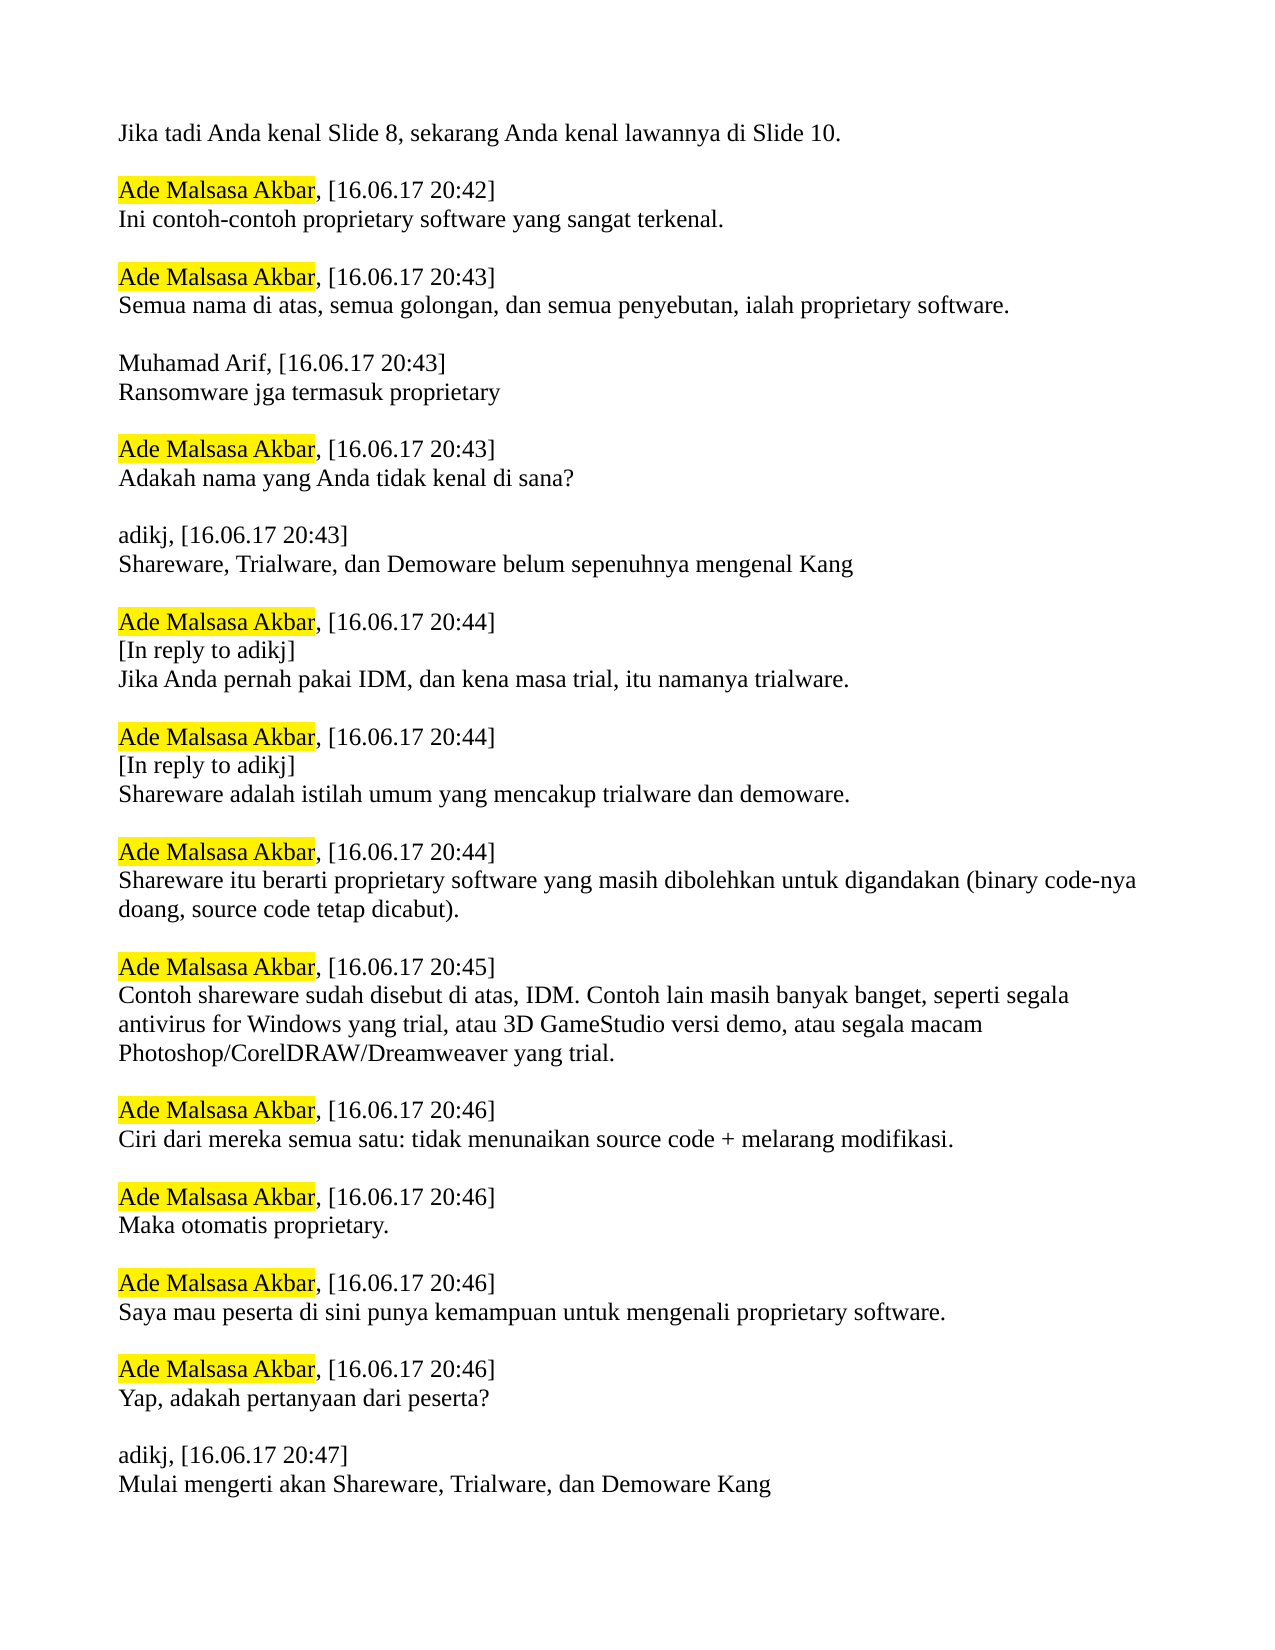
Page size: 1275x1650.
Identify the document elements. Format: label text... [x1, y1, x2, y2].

text Ade Malsasa Akbar, [16.06.17 20:44] [118, 837, 1157, 866]
text [In reply to adikj] [118, 636, 1157, 664]
text Ade Malsasa Akbar, [16.06.17 20:46] [118, 1096, 1157, 1124]
text Ade Malsasa Akbar, [16.06.17 20:46] [118, 1268, 1157, 1297]
text Shareware, Trialware, dan Demoware belum sepenuhnya mengenal Kang [118, 549, 1157, 578]
text Saya mau peserta di sini punya kemampuan untuk mengenali proprietary software. [118, 1297, 1157, 1326]
text Mulai mengerti akan Shareware, Trialware, dan Demoware Kang [118, 1469, 1157, 1498]
text Ransomware jga termasuk proprietary [118, 377, 1157, 406]
text adikj, [16.06.17 20:47] [118, 1441, 1157, 1469]
text [In reply to adikj] [118, 751, 1157, 779]
text Semua nama di atas, semua golongan, dan semua penyebutan, ialah proprietary software. [118, 291, 1157, 319]
text Ade Malsasa Akbar, [16.06.17 20:42] [118, 176, 1157, 204]
text Shareware adalah istilah umum yang mencakup trialware dan demoware. [118, 779, 1157, 808]
text Ade Malsasa Akbar, [16.06.17 20:46] [118, 1354, 1157, 1383]
text Ade Malsasa Akbar, [16.06.17 20:44] [118, 722, 1157, 751]
text Jika tadi Anda kenal Slide 8, sekarang Anda kenal lawannya di Slide 10. [118, 118, 1157, 147]
text Jika Anda pernah pakai IDM, dan kena masa trial, itu namanya trialware. [118, 664, 1157, 693]
text Ade Malsasa Akbar, [16.06.17 20:45] [118, 952, 1157, 981]
text Ade Malsasa Akbar, [16.06.17 20:43] [118, 434, 1157, 463]
text Ade Malsasa Akbar, [16.06.17 20:44] [118, 607, 1157, 636]
text Contoh shareware sudah disebut di atas, IDM. Contoh lain masih banyak banget, seperti segala antivirus for Windows yang trial, atau 3D GameStudio versi demo, atau segala macam Photoshop/CorelDRAW/Dreamweaver yang trial. [118, 981, 1157, 1067]
text Ade Malsasa Akbar, [16.06.17 20:43] [118, 262, 1157, 291]
text Maka otomatis proprietary. [118, 1211, 1157, 1239]
text Yap, adakah pertanyaan dari peserta? [118, 1383, 1157, 1412]
text adikj, [16.06.17 20:43] [118, 521, 1157, 549]
text Shareware itu berarti proprietary software yang masih dibolehkan untuk digandakan (binary code-nya doang, source code tetap dicabut). [118, 866, 1157, 923]
text Ciri dari mereka semua satu: tidak menunaikan source code + melarang modifikasi. [118, 1124, 1157, 1153]
text Muhamad Arif, [16.06.17 20:43] [118, 348, 1157, 377]
text Ade Malsasa Akbar, [16.06.17 20:46] [118, 1182, 1157, 1211]
text Ini contoh-contoh proprietary software yang sangat terkenal. [118, 204, 1157, 233]
text Adakah nama yang Anda tidak kenal di sana? [118, 463, 1157, 492]
